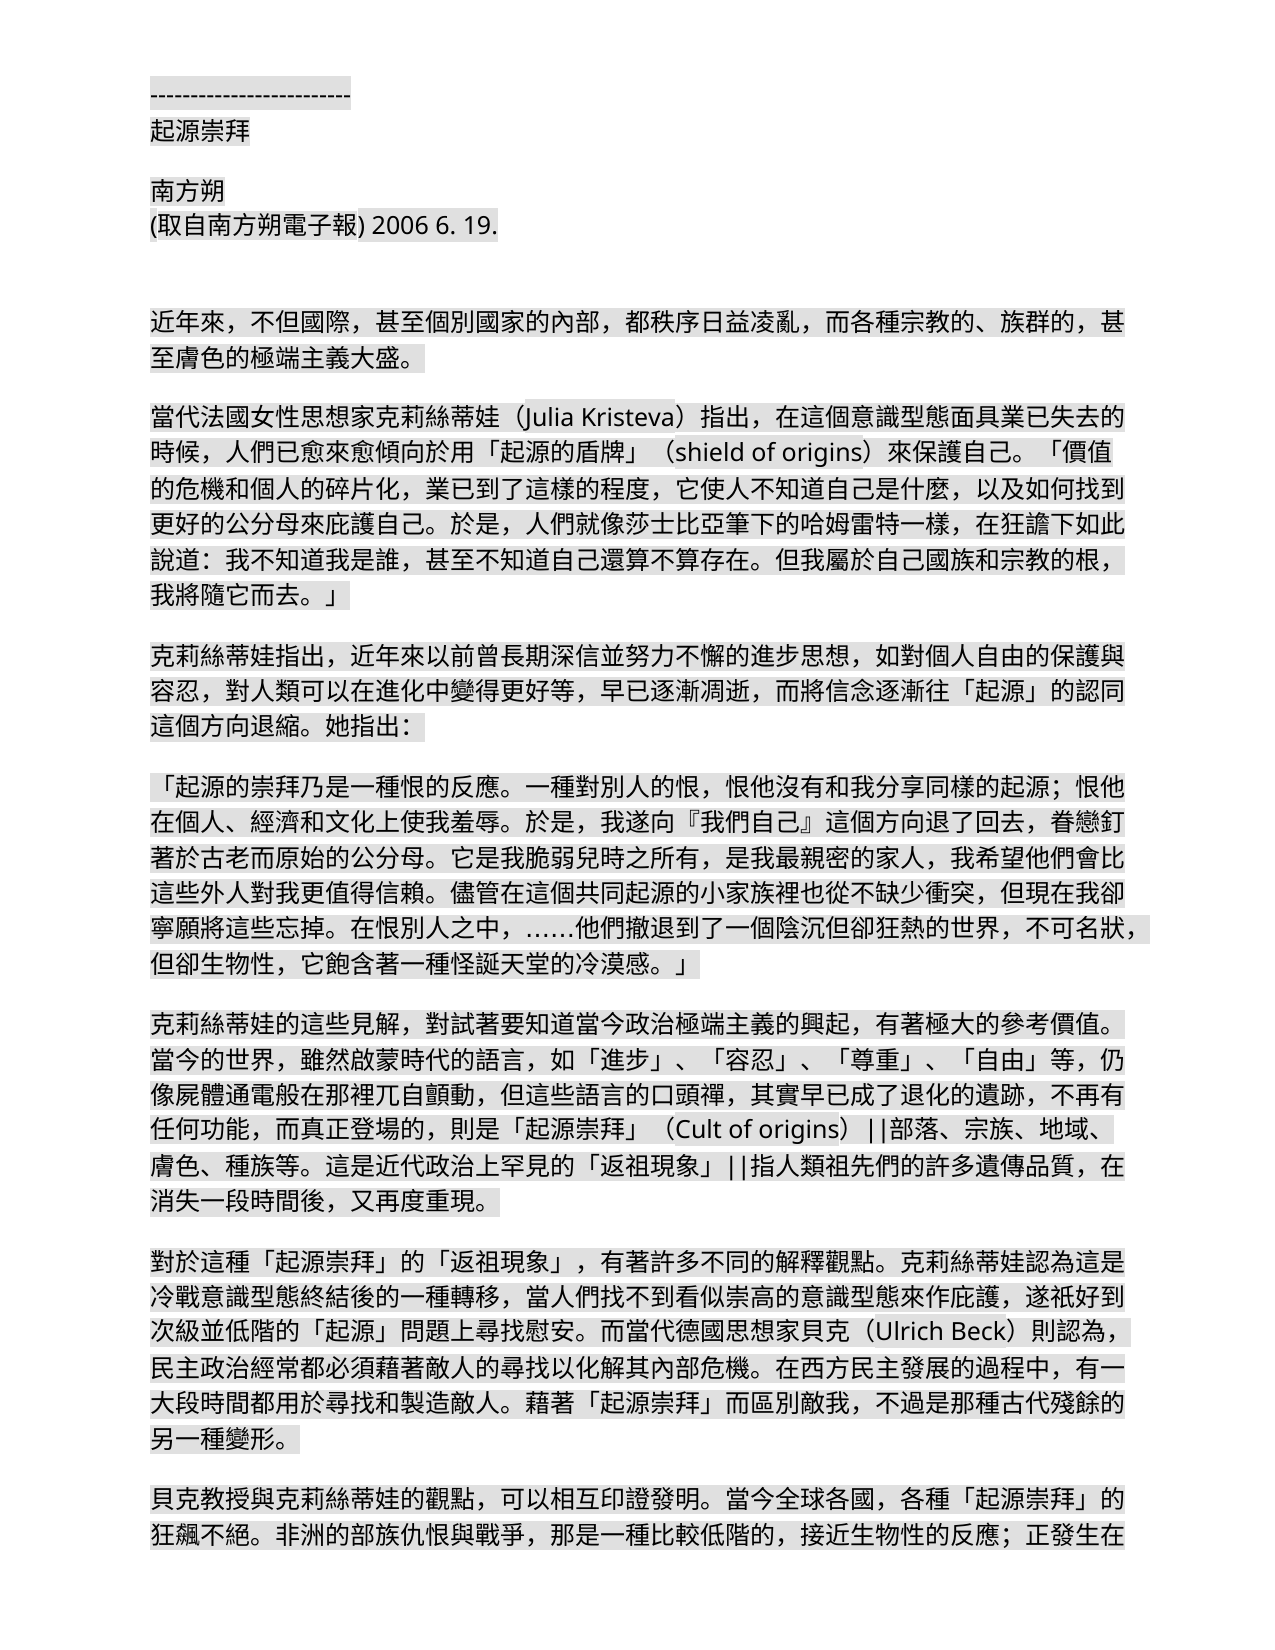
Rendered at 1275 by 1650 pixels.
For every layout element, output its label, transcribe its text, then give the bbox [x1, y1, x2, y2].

text 克莉絲蒂娃指出，近年來以前曾長期深信並努力不懈的進步思想，如對個人自由的保護與容忍，對人類可以在進化中變得更好等，早已逐漸凋逝，而將信念逐漸往「起源」的認同這個方向退縮。她指出： [150, 635, 1125, 742]
text 貝克教授與克莉絲蒂娃的觀點，可以相互印證發明。當今全球各國，各種「起源崇拜」的狂飆不絕。非洲的部族仇恨與戰爭，那是一種比較低階的，接近生物性的反應；正發生在 [150, 1479, 1125, 1550]
text 南方朔 (取自南方朔電子報) 2006 6. 19. [150, 171, 1125, 242]
text ------------------------- 起源崇拜 [150, 75, 1125, 146]
text 對於這種「起源崇拜」的「返祖現象」，有著許多不同的解釋觀點。克莉絲蒂娃認為這是冷戰意識型態終結後的一種轉移，當人們找不到看似崇高的意識型態來作庇護，遂祇好到次級並低階的「起源」問題上尋找慰安。而當代德國思想家貝克（Ulrich Beck）則認為，民主政治經常都必須藉著敵人的尋找以化解其內部危機。在西方民主發展的過程中，有一大段時間都用於尋找和製造敵人。藉著「起源崇拜」而區別敵我，不過是那種古代殘餘的另一種變形。 [150, 1242, 1125, 1454]
text 當代法國女性思想家克莉絲蒂娃（Julia Kristeva）指出，在這個意識型態面具業已失去的時候，人們已愈來愈傾向於用「起源的盾牌」（shield of origins）來保護自己。「價值的危機和個人的碎片化，業已到了這樣的程度，它使人不知道自己是什麼，以及如何找到更好的公分母來庇護自己。於是，人們就像莎士比亞筆下的哈姆雷特一樣，在狂譫下如此說道：我不知道我是誰，甚至不知道自己還算不算存在。但我屬於自己國族和宗教的根，我將隨它而去。」 [150, 398, 1125, 610]
text 近年來，不但國際，甚至個別國家的內部，都秩序日益凌亂，而各種宗教的、族群的，甚至膚色的極端主義大盛。 [150, 267, 1125, 373]
text 克莉絲蒂娃的這些見解，對試著要知道當今政治極端主義的興起，有著極大的參考價值。當今的世界，雖然啟蒙時代的語言，如「進步」、「容忍」、「尊重」、「自由」等，仍像屍體通電般在那裡兀自顫動，但這些語言的口頭禪，其實早已成了退化的遺跡，不再有任何功能，而真正登場的，則是「起源崇拜」（Cult of origins）∣∣部落、宗族、地域、膚色、種族等。這是近代政治上罕見的「返祖現象」∣∣指人類祖先們的許多遺傳品質，在消失一段時間後，又再度重現。 [150, 1004, 1125, 1217]
text 「起源的崇拜乃是一種恨的反應。一種對別人的恨，恨他沒有和我分享同樣的起源；恨他在個人、經濟和文化上使我羞辱。於是，我遂向『我們自己』這個方向退了回去，眷戀釘著於古老而原始的公分母。它是我脆弱兒時之所有，是我最親密的家人，我希望他們會比這些外人對我更值得信賴。儘管在這個共同起源的小家族裡也從不缺少衝突，但現在我卻寧願將這些忘掉。在恨別人之中，……他們撤退到了一個陰沉但卻狂熱的世界，不可名狀，但卻生物性，它飽含著一種怪誕天堂的冷漠感。」 [150, 767, 1125, 979]
